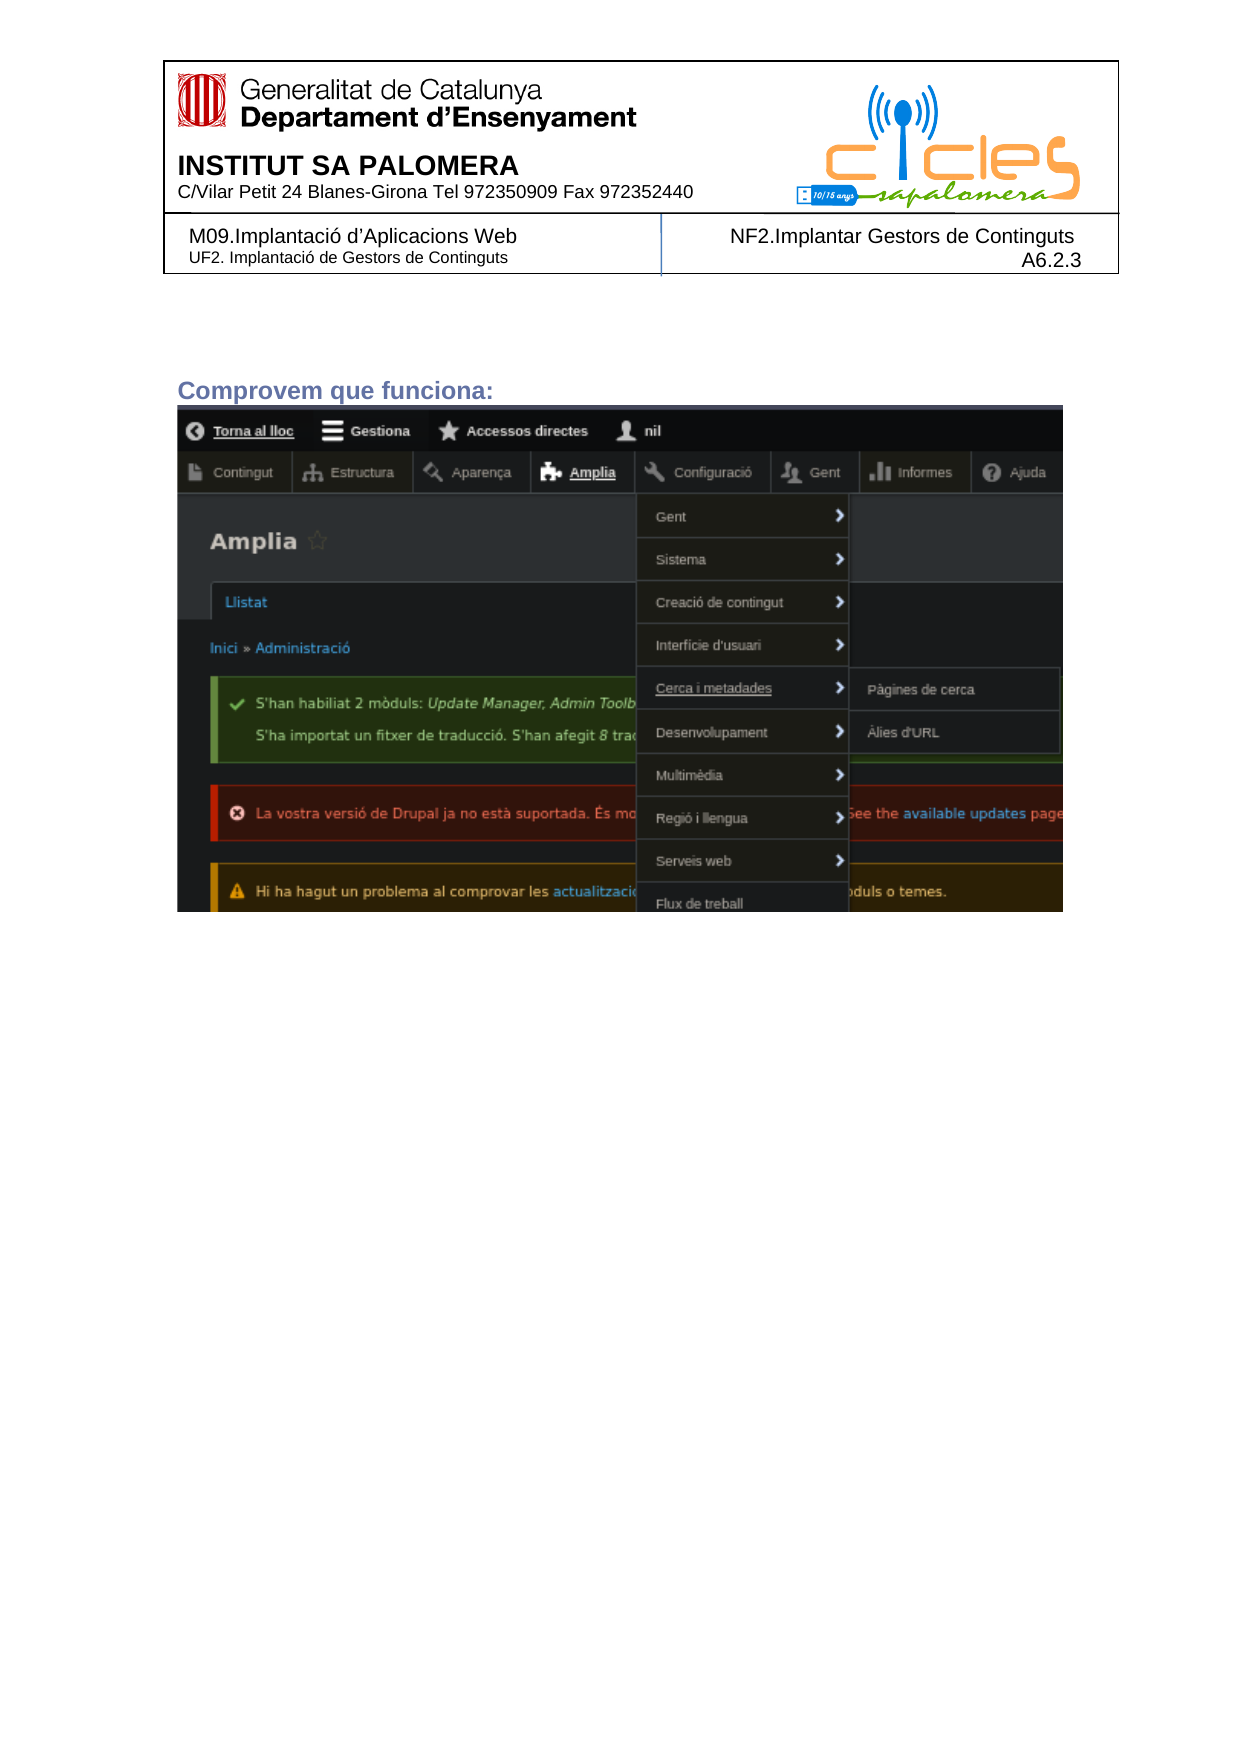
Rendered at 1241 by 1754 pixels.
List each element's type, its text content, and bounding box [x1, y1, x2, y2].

picture [791, 71, 1085, 218]
picture [177, 405, 1063, 912]
text Comprovem que funciona: [177, 376, 1063, 405]
